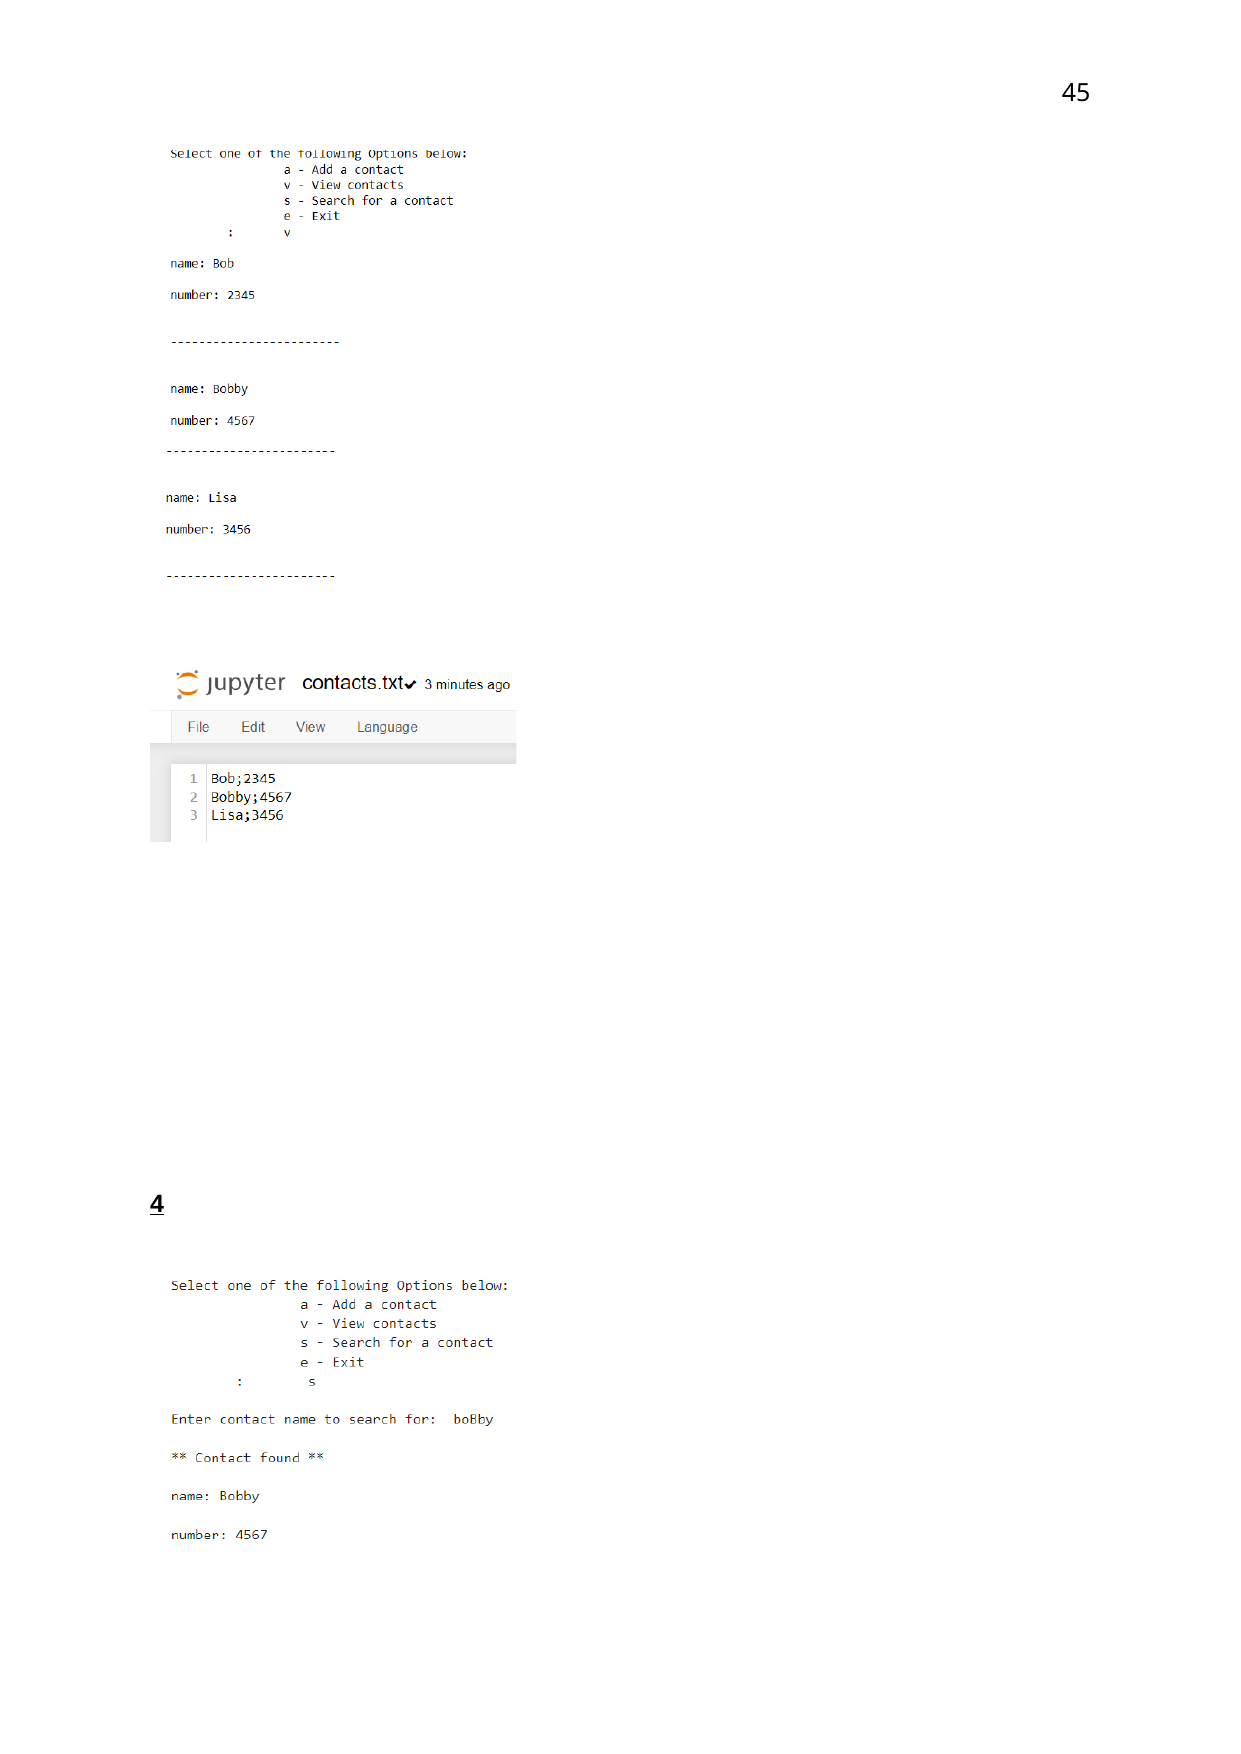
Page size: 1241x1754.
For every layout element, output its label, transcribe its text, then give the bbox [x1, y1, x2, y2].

text 4 [150, 1189, 1090, 1217]
